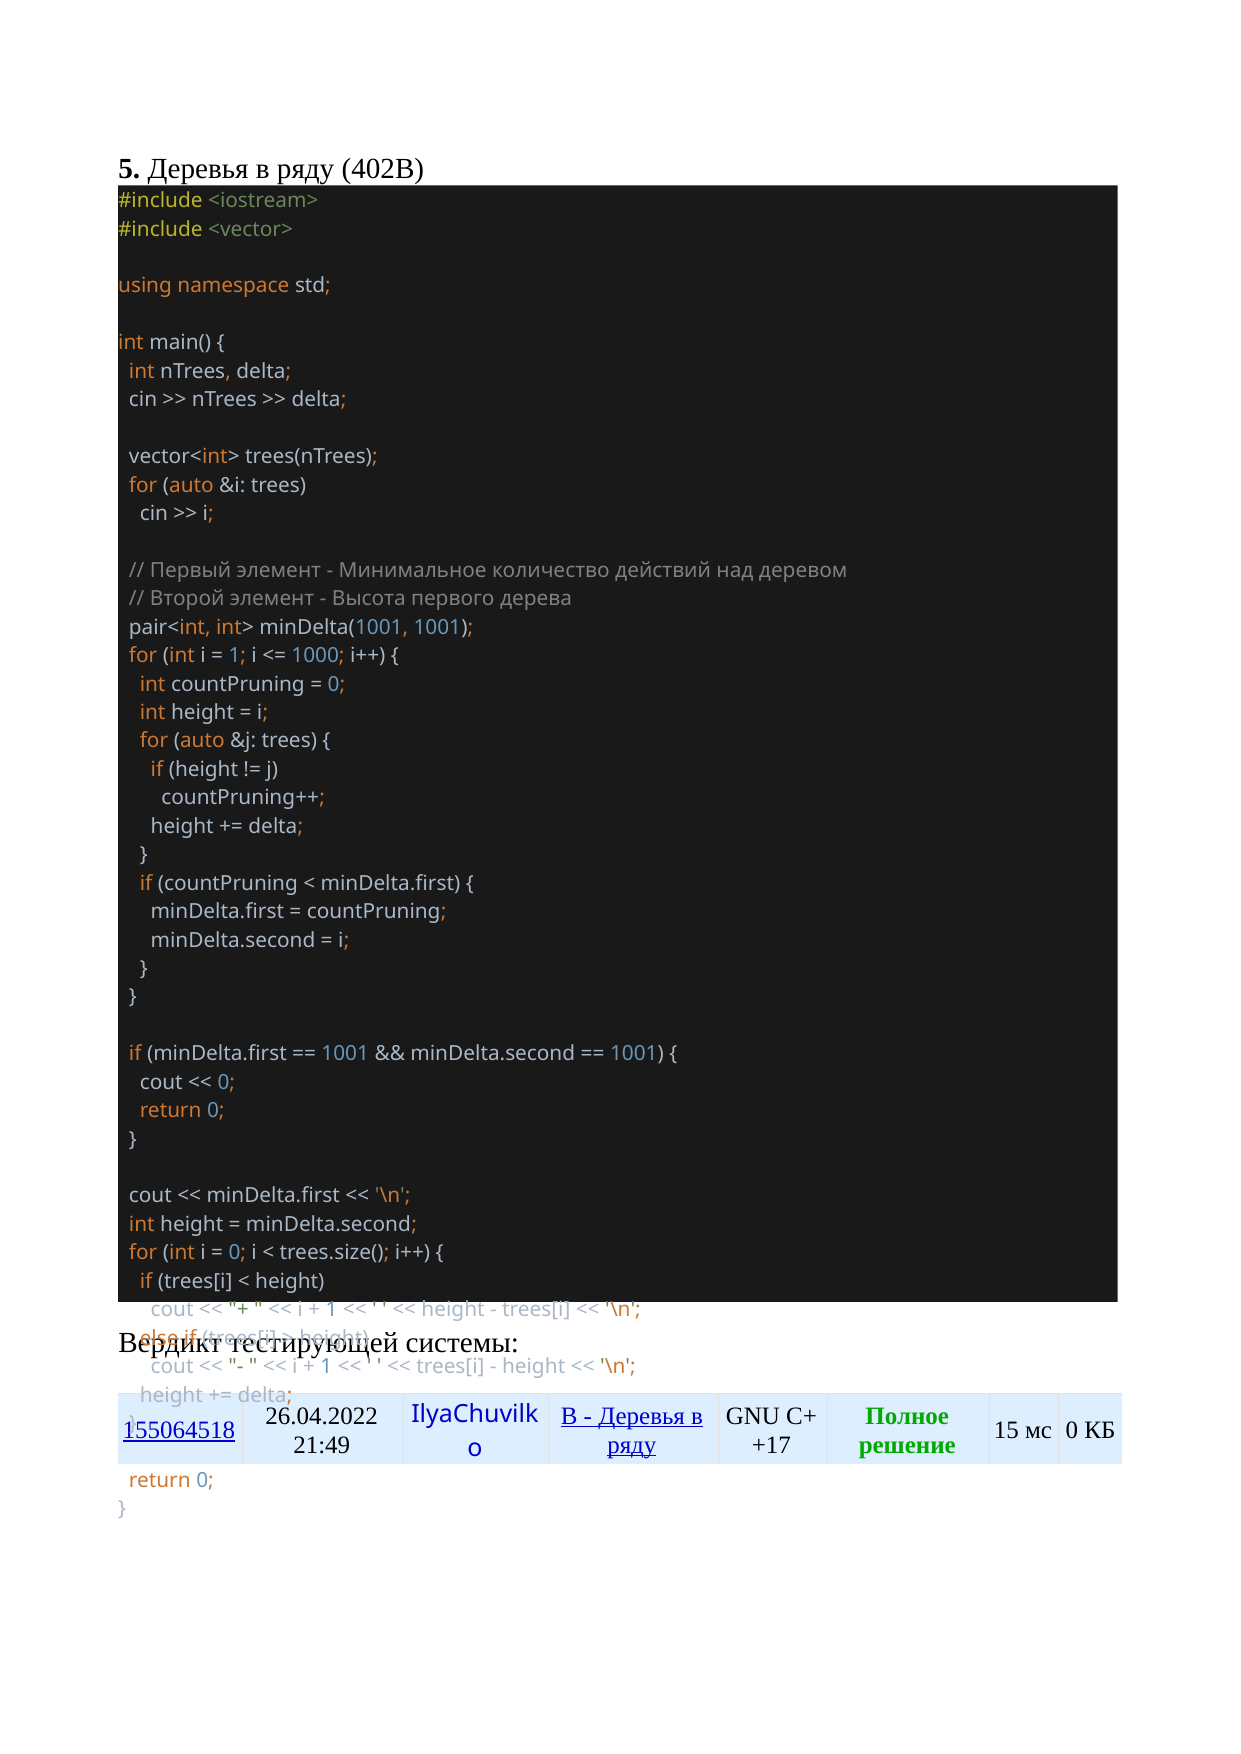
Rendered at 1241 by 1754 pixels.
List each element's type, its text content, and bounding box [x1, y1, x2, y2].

text Вердикт тестирующей системы: [118, 1326, 1122, 1359]
table_header 155064518 [118, 1394, 242, 1464]
table_header Полное решение [828, 1394, 989, 1464]
table_header 0 КБ [1059, 1394, 1122, 1464]
table_header B - Деревья в ряду [549, 1394, 718, 1464]
table_header 26.04.2022 21:49 [243, 1394, 403, 1464]
text 5. Деревья в ряду (402B) [118, 152, 1122, 185]
table_header 15 мс [990, 1394, 1058, 1464]
table_header GNU C++17 [719, 1394, 827, 1464]
table_header IlyaChuvilko [404, 1394, 548, 1464]
